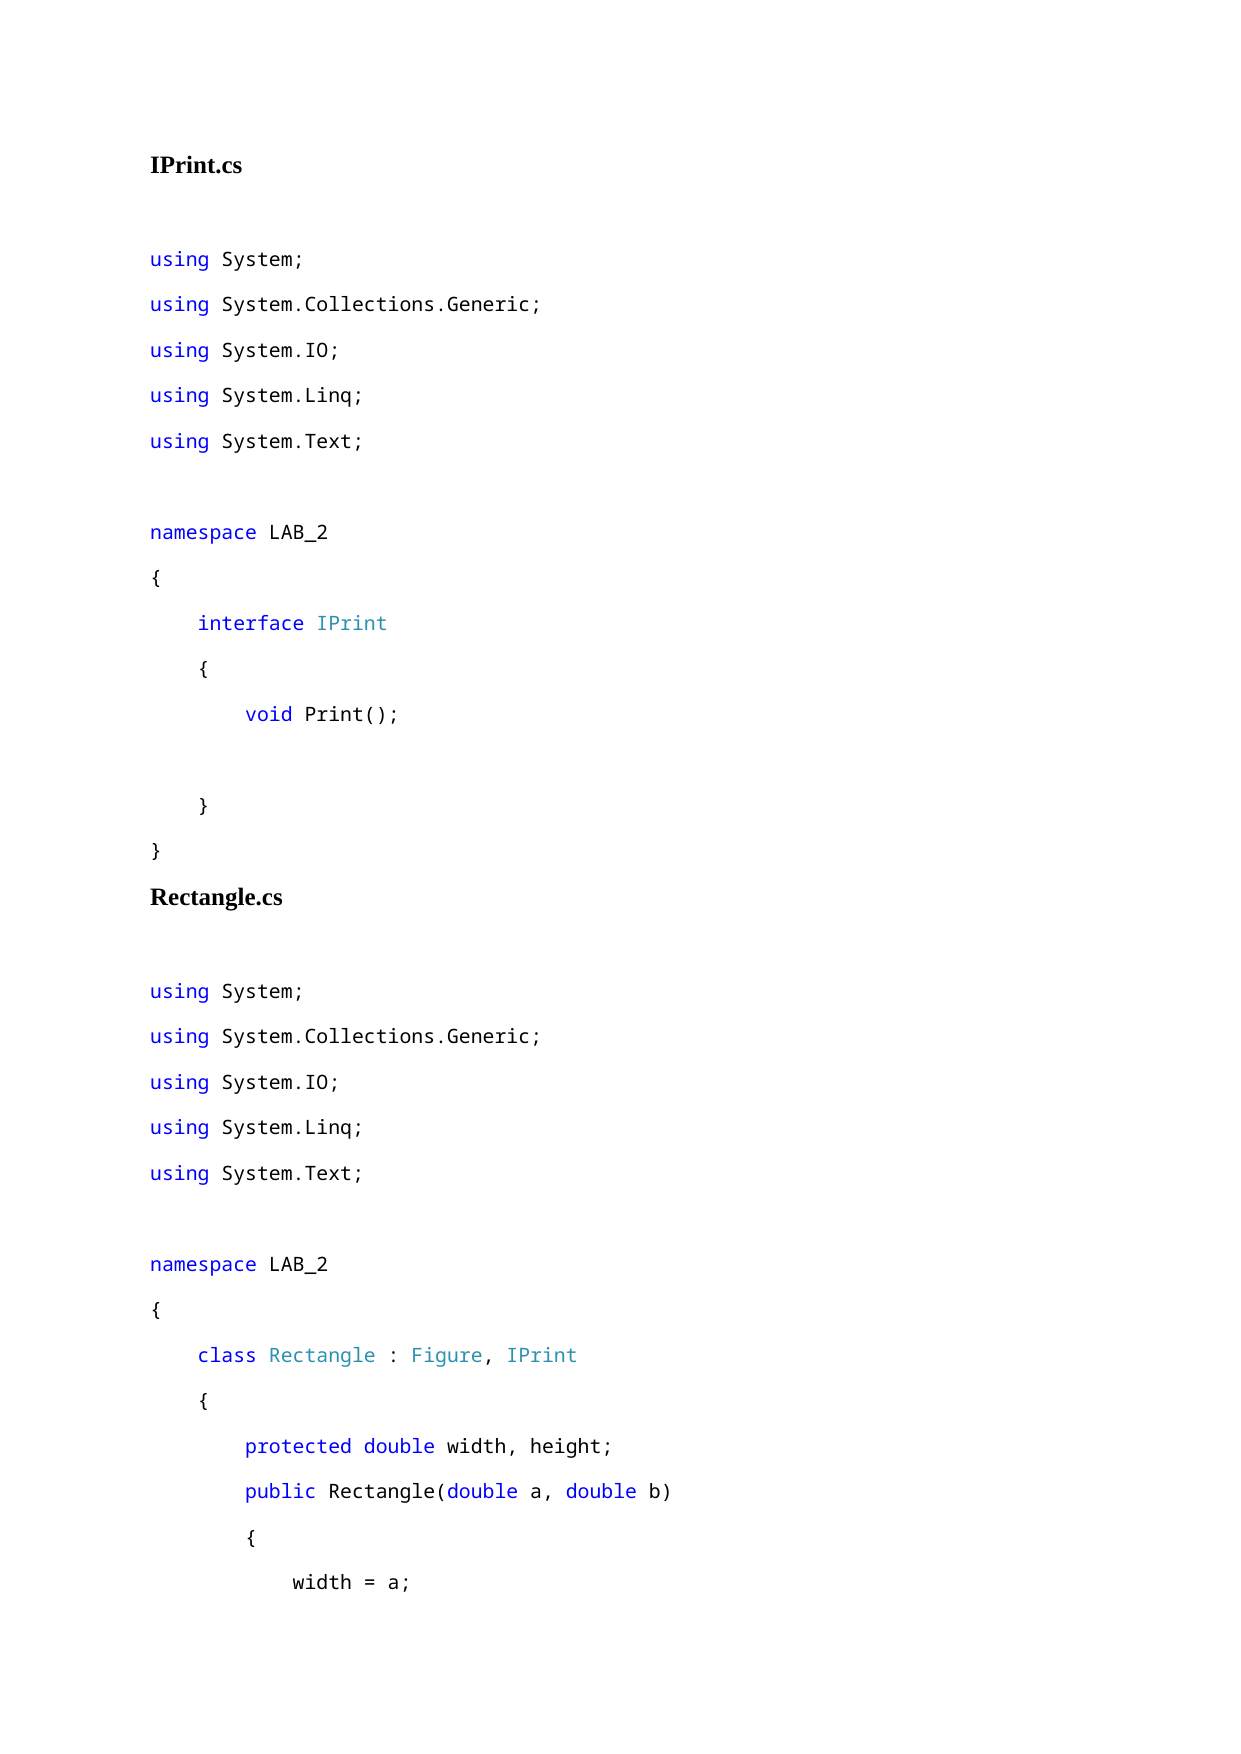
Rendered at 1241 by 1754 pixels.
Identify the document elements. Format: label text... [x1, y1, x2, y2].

text using System.Collections.Generic; [150, 290, 1090, 317]
text Rectangle.cs [150, 882, 1090, 911]
text } [150, 837, 1090, 863]
text { [150, 1387, 1090, 1413]
text width = a; [150, 1569, 1090, 1596]
text { [150, 1523, 1090, 1550]
text interface IPrint [150, 609, 1090, 636]
text } [150, 791, 1090, 818]
text using System.IO; [150, 336, 1090, 363]
text IPrint.cs [150, 150, 1090, 179]
text protected double width, height; [150, 1432, 1090, 1459]
text { [150, 563, 1090, 590]
text using System; [150, 245, 1090, 272]
text using System.Collections.Generic; [150, 1022, 1090, 1049]
text using System.Text; [150, 1159, 1090, 1186]
text using System.Text; [150, 427, 1090, 454]
text using System.Linq; [150, 1113, 1090, 1140]
text using System.IO; [150, 1068, 1090, 1095]
text namespace LAB_2 [150, 518, 1090, 545]
text public Rectangle(double a, double b) [150, 1478, 1090, 1504]
text using System; [150, 977, 1090, 1004]
text { [150, 654, 1090, 681]
text { [150, 1296, 1090, 1322]
text using System.Linq; [150, 381, 1090, 408]
text namespace LAB_2 [150, 1250, 1090, 1277]
text void Print(); [150, 700, 1090, 727]
text class Rectangle : Figure, IPrint [150, 1341, 1090, 1368]
